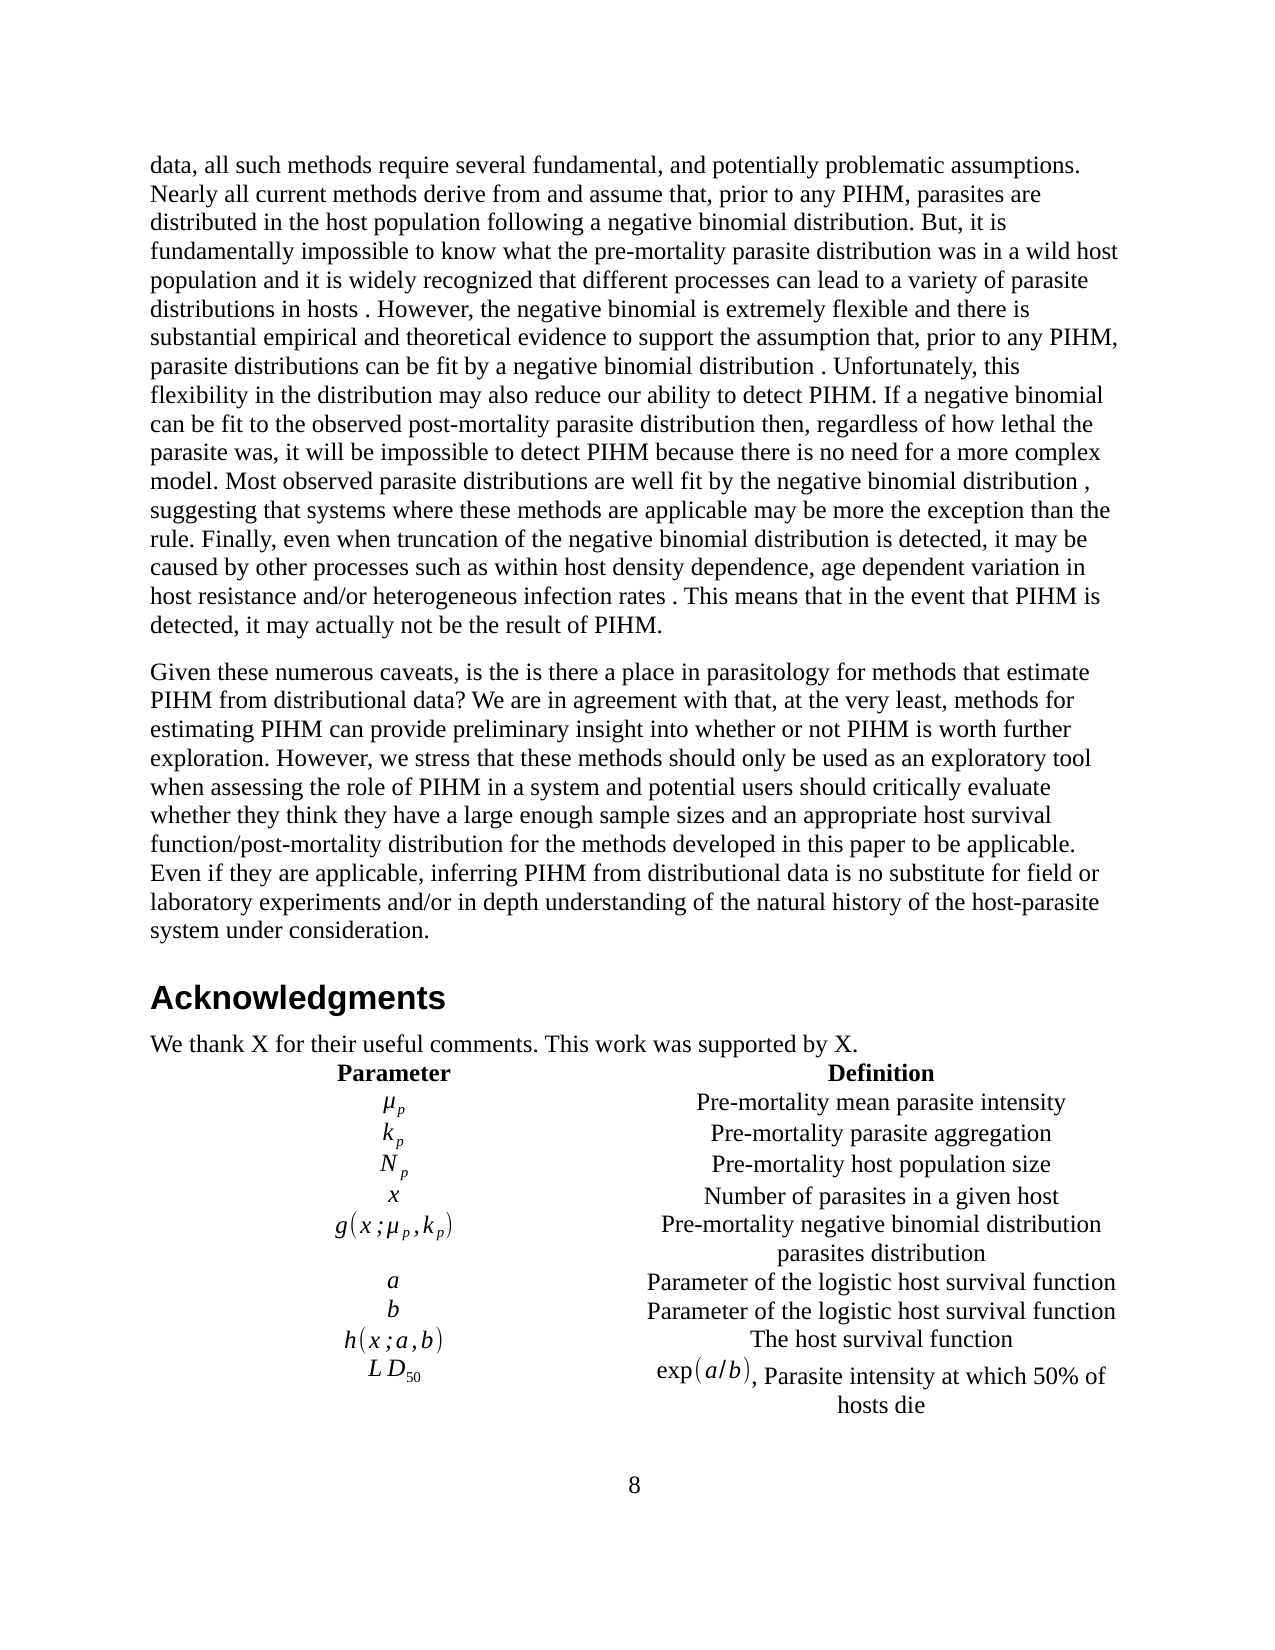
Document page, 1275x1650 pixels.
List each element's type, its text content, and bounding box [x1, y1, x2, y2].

table_cell [150, 1355, 637, 1419]
table_cell [150, 1210, 637, 1267]
table_cell Pre-mortality mean parasite intensity [638, 1087, 1125, 1118]
table_cell Number of parasites in a given host [638, 1181, 1125, 1209]
table_cell [150, 1150, 637, 1181]
table_cell Pre-mortality host population size [638, 1150, 1125, 1181]
table_cell Pre-mortality parasite aggregation [638, 1118, 1125, 1149]
table_cell Parameter of the logistic host survival function [638, 1267, 1125, 1296]
text data, all such methods require several fundamental, and potentially problematic assumptions. Nearly all current methods derive from and assume that, prior to any PIHM, parasites are distributed in the host population following a negative binomial distribution. But, it is fundamentally impossible to know what the pre-mortality parasite distribution was in a wild host population and it is widely recognized that different processes can lead to a variety of parasite distributions in hosts . However, the negative binomial is extremely flexible and there is substantial empirical and theoretical evidence to support the assumption that, prior to any PIHM, parasite distributions can be fit by a negative binomial distribution . Unfortunately, this flexibility in the distribution may also reduce our ability to detect PIHM. If a negative binomial can be fit to the observed post-mortality parasite distribution then, regardless of how lethal the parasite was, it will be impossible to detect PIHM because there is no need for a more complex model. Most observed parasite distributions are well fit by the negative binomial distribution , suggesting that systems where these methods are applicable may be more the exception than the rule. Finally, even when truncation of the negative binomial distribution is detected, it may be caused by other processes such as within host density dependence, age dependent variation in host resistance and/or heterogeneous infection rates . This means that in the event that PIHM is detected, it may actually not be the result of PIHM. [150, 150, 1125, 639]
table_cell The host survival function [638, 1325, 1125, 1354]
table_cell , Parasite intensity at which 50% of hosts die [638, 1355, 1125, 1419]
table_cell [150, 1181, 637, 1209]
table_cell [150, 1267, 637, 1296]
subtitle Acknowledgments [150, 978, 1125, 1017]
table_cell [150, 1296, 637, 1324]
text Given these numerous caveats, is the is there a place in parasitology for methods that estimate PIHM from distributional data? We are in agreement with that, at the very least, methods for estimating PIHM can provide preliminary insight into whether or not PIHM is worth further exploration. However, we stress that these methods should only be used as an exploratory tool when assessing the role of PIHM in a system and potential users should critically evaluate whether they think they have a large enough sample sizes and an appropriate host survival function/post-mortality distribution for the methods developed in this paper to be applicable. Even if they are applicable, inferring PIHM from distributional data is no substitute for field or laboratory experiments and/or in depth understanding of the natural history of the host-parasite system under consideration. [150, 657, 1125, 944]
text We thank X for their useful comments. This work was supported by X. [150, 1029, 1125, 1058]
table_header Definition [638, 1058, 1125, 1087]
table_header Parameter [150, 1058, 637, 1087]
table_cell [150, 1118, 637, 1149]
table_cell Parameter of the logistic host survival function [638, 1296, 1125, 1324]
table_cell [150, 1325, 637, 1354]
table_cell [150, 1087, 637, 1118]
table_cell Pre-mortality negative binomial distribution parasites distribution [638, 1210, 1125, 1267]
